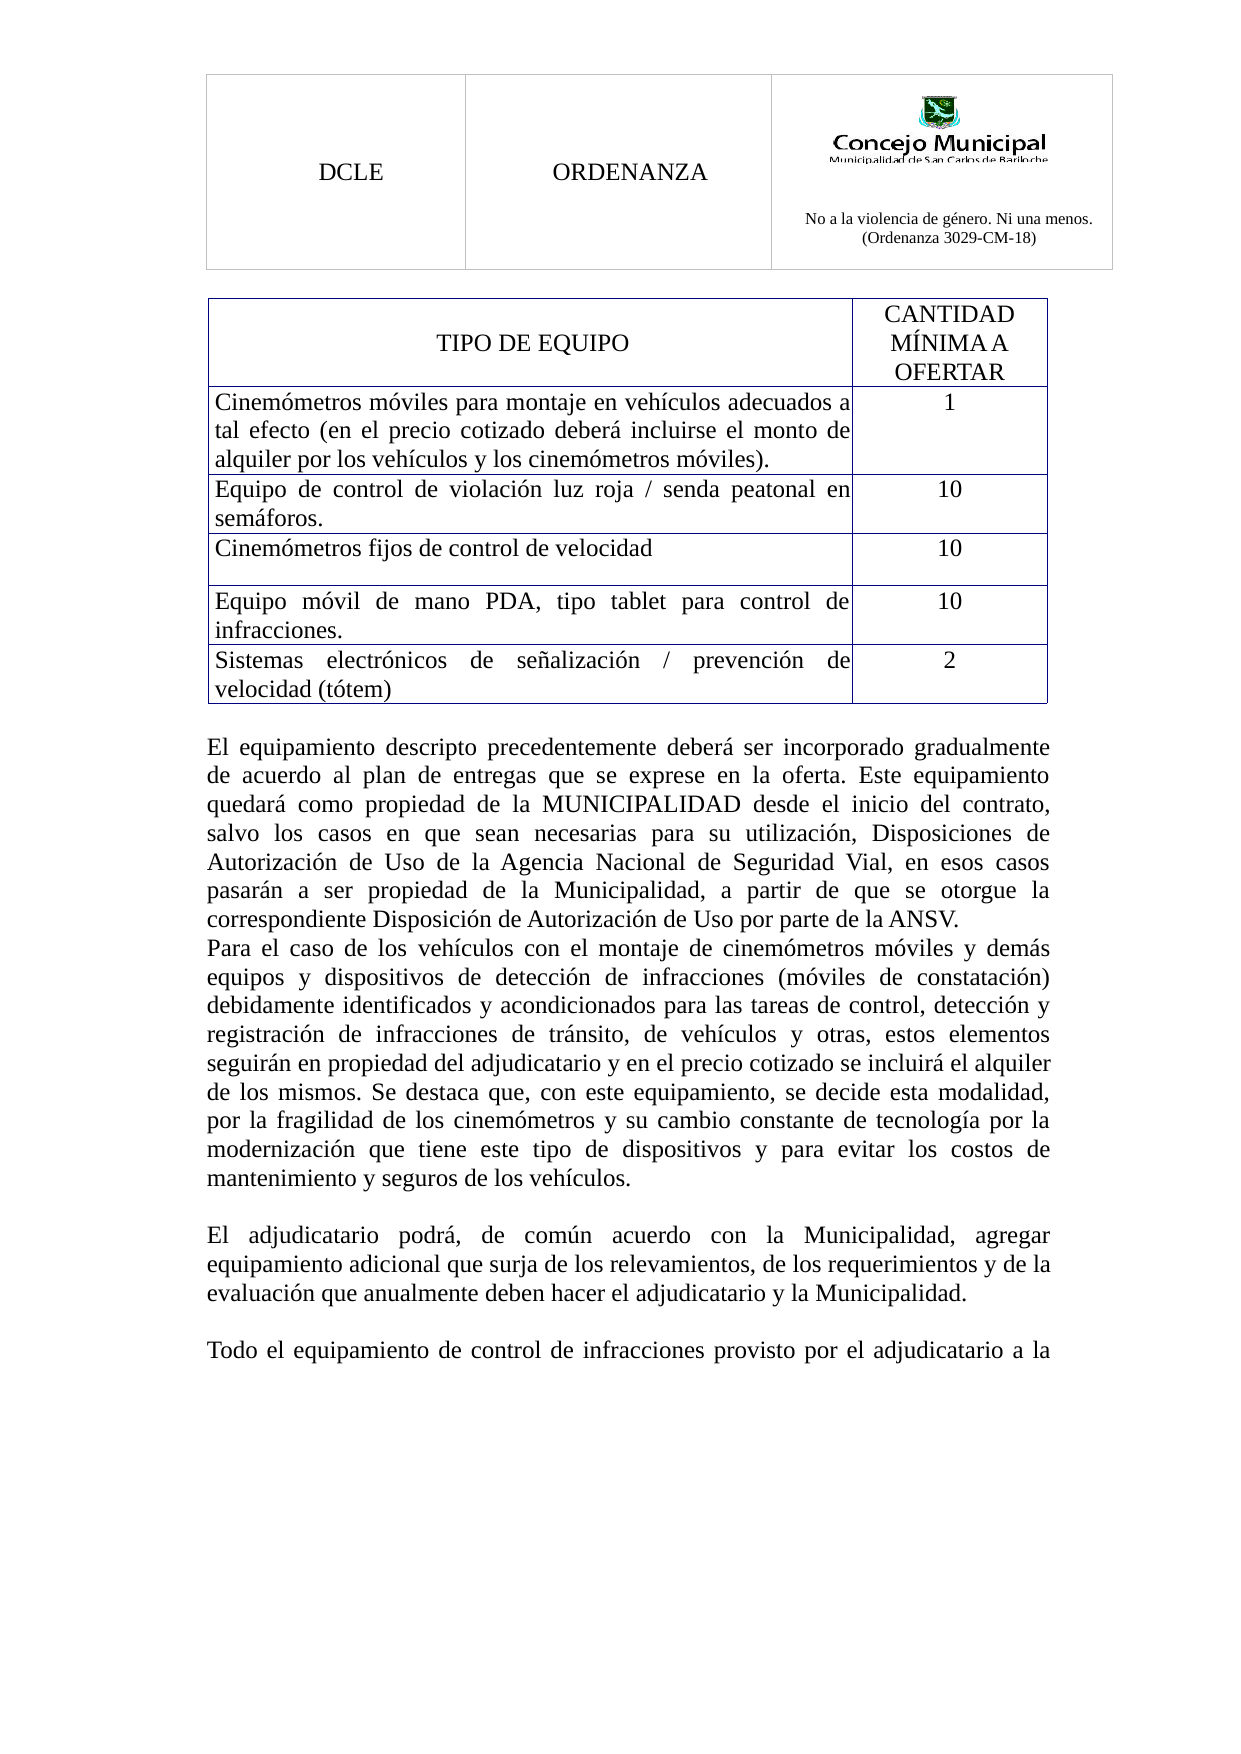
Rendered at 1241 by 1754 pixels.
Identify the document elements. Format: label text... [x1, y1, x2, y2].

text El adjudicatario podrá, de común acuerdo con la Municipalidad, agregar equipamiento adicional que surja de los relevamientos, de los requerimientos y de la evaluación que anualmente deben hacer el adjudicatario y la Municipalidad. [207, 1221, 1051, 1307]
table_cell 10 [853, 534, 1047, 585]
table_cell 2 [853, 645, 1047, 703]
table_cell Equipo de control de violación luz roja / senda peatonal en semáforos. [209, 475, 852, 533]
table_cell Cinemómetros móviles para montaje en vehículos adecuados a tal efecto (en el precio cotizado deberá incluirse el monto de alquiler por los vehículos y los cinemómetros móviles). [209, 387, 852, 474]
table_cell 1 [853, 387, 1047, 474]
text Todo el equipamiento de control de infracciones provisto por el adjudicatario a la [207, 1336, 1051, 1364]
table_cell Sistemas electrónicos de señalización / prevención de velocidad (tótem) [209, 645, 852, 703]
table_header CANTIDAD MÍNIMA A OFERTAR [853, 299, 1047, 386]
text El equipamiento descripto precedentemente deberá ser incorporado gradualmente de acuerdo al plan de entregas que se exprese en la oferta. Este equipamiento quedará como propiedad de la MUNICIPALIDAD desde el inicio del contrato, salvo los casos en que sean necesarias para su utilización, Disposiciones de Autorización de Uso de la Agencia Nacional de Seguridad Vial, en esos casos pasarán a ser propiedad de la Municipalidad, a partir de que se otorgue la correspondiente Disposición de Autorización de Uso por parte de la ANSV. [207, 732, 1051, 933]
text Para el caso de los vehículos con el montaje de cinemómetros móviles y demás equipos y dispositivos de detección de infracciones (móviles de constatación) debidamente identificados y acondicionados para las tareas de control, detección y registración de infracciones de tránsito, de vehículos y otras, estos elementos seguirán en propiedad del adjudicatario y en el precio cotizado se incluirá el alquiler de los mismos. Se destaca que, con este equipamiento, se decide esta modalidad, por la fragilidad de los cinemómetros y su cambio constante de tecnología por la modernización que tiene este tipo de dispositivos y para evitar los costos de mantenimiento y seguros de los vehículos. [207, 933, 1051, 1192]
table_cell Cinemómetros fijos de control de velocidad [209, 534, 852, 585]
table_cell 10 [853, 586, 1047, 644]
table_header TIPO DE EQUIPO [209, 299, 852, 386]
table_cell Equipo móvil de mano PDA, tipo tablet para control de infracciones. [209, 586, 852, 644]
table_cell 10 [853, 475, 1047, 533]
